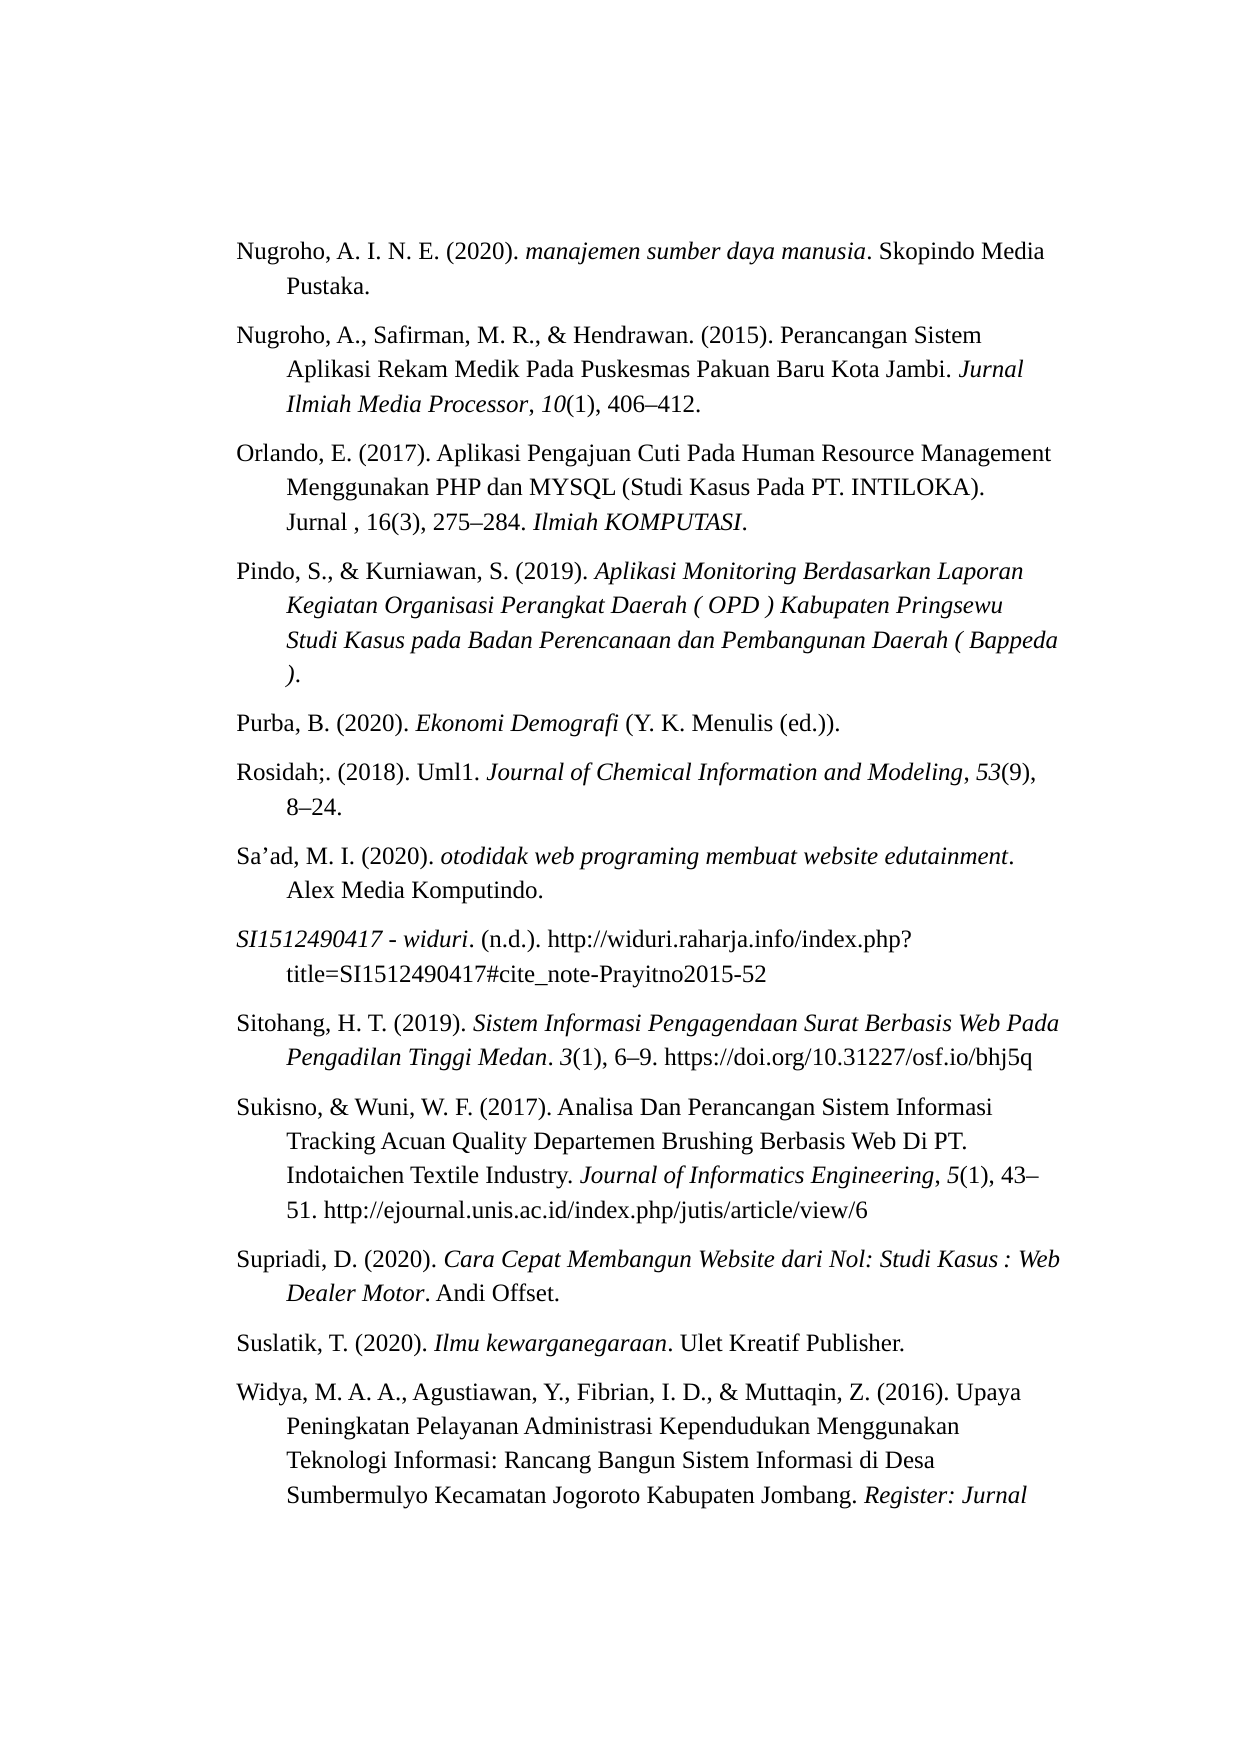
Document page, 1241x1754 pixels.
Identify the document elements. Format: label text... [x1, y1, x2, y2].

text Nugroho, A. I. N. E. (2020). manajemen sumber daya manusia. Skopindo Media Pustaka. [236, 236, 1063, 299]
text Nugroho, A., Safirman, M. R., & Hendrawan. (2015). Perancangan Sistem Aplikasi Rekam Medik Pada Puskesmas Pakuan Baru Kota Jambi. Jurnal Ilmiah Media Processor, 10(1), 406–412. [236, 320, 1063, 417]
text Sukisno, & Wuni, W. F. (2017). Analisa Dan Perancangan Sistem Informasi Tracking Acuan Quality Departemen Brushing Berbasis Web Di PT. Indotaichen Textile Industry. Journal of Informatics Engineering, 5(1), 43–51. http://ejournal.unis.ac.id/index.php/jutis/article/view/6 [236, 1092, 1063, 1224]
text Supriadi, D. (2020). Cara Cepat Membangun Website dari Nol: Studi Kasus : Web Dealer Motor. Andi Offset. [236, 1244, 1063, 1307]
text Widya, M. A. A., Agustiawan, Y., Fibrian, I. D., & Muttaqin, Z. (2016). Upaya Peningkatan Pelayanan Administrasi Kependudukan Menggunakan Teknologi Informasi: Rancang Bangun Sistem Informasi di Desa Sumbermulyo Kecamatan Jogoroto Kabupaten Jombang. Register: Jurnal [236, 1377, 1063, 1509]
text Rosidah;. (2018). Uml1. Journal of Chemical Information and Modeling, 53(9), 8–24. [236, 757, 1063, 821]
text Pindo, S., & Kurniawan, S. (2019). Aplikasi Monitoring Berdasarkan Laporan Kegiatan Organisasi Perangkat Daerah ( OPD ) Kabupaten Pringsewu Studi Kasus pada Badan Perencanaan dan Pembangunan Daerah ( Bappeda ). [236, 556, 1063, 688]
text Purba, B. (2020). Ekonomi Demografi (Y. K. Menulis (ed.)). [236, 708, 1063, 737]
text Sitohang, H. T. (2019). Sistem Informasi Pengagendaan Surat Berbasis Web Pada Pengadilan Tinggi Medan. 3(1), 6–9. https://doi.org/10.31227/osf.io/bhj5q [236, 1008, 1063, 1071]
text Suslatik, T. (2020). Ilmu kewarganegaraan. Ulet Kreatif Publisher. [236, 1328, 1063, 1356]
text Sa’ad, M. I. (2020). otodidak web programing membuat website edutainment. Alex Media Komputindo. [236, 841, 1063, 904]
text Orlando, E. (2017). Aplikasi Pengajuan Cuti Pada Human Resource Management Menggunakan PHP dan MYSQL (Studi Kasus Pada PT. INTILOKA). Jurnal , 16(3), 275–284. Ilmiah KOMPUTASI. [236, 438, 1063, 536]
text SI1512490417 - widuri. (n.d.). http://widuri.raharja.info/index.php?title=SI1512490417#cite_note-Prayitno2015-52 [236, 924, 1063, 988]
